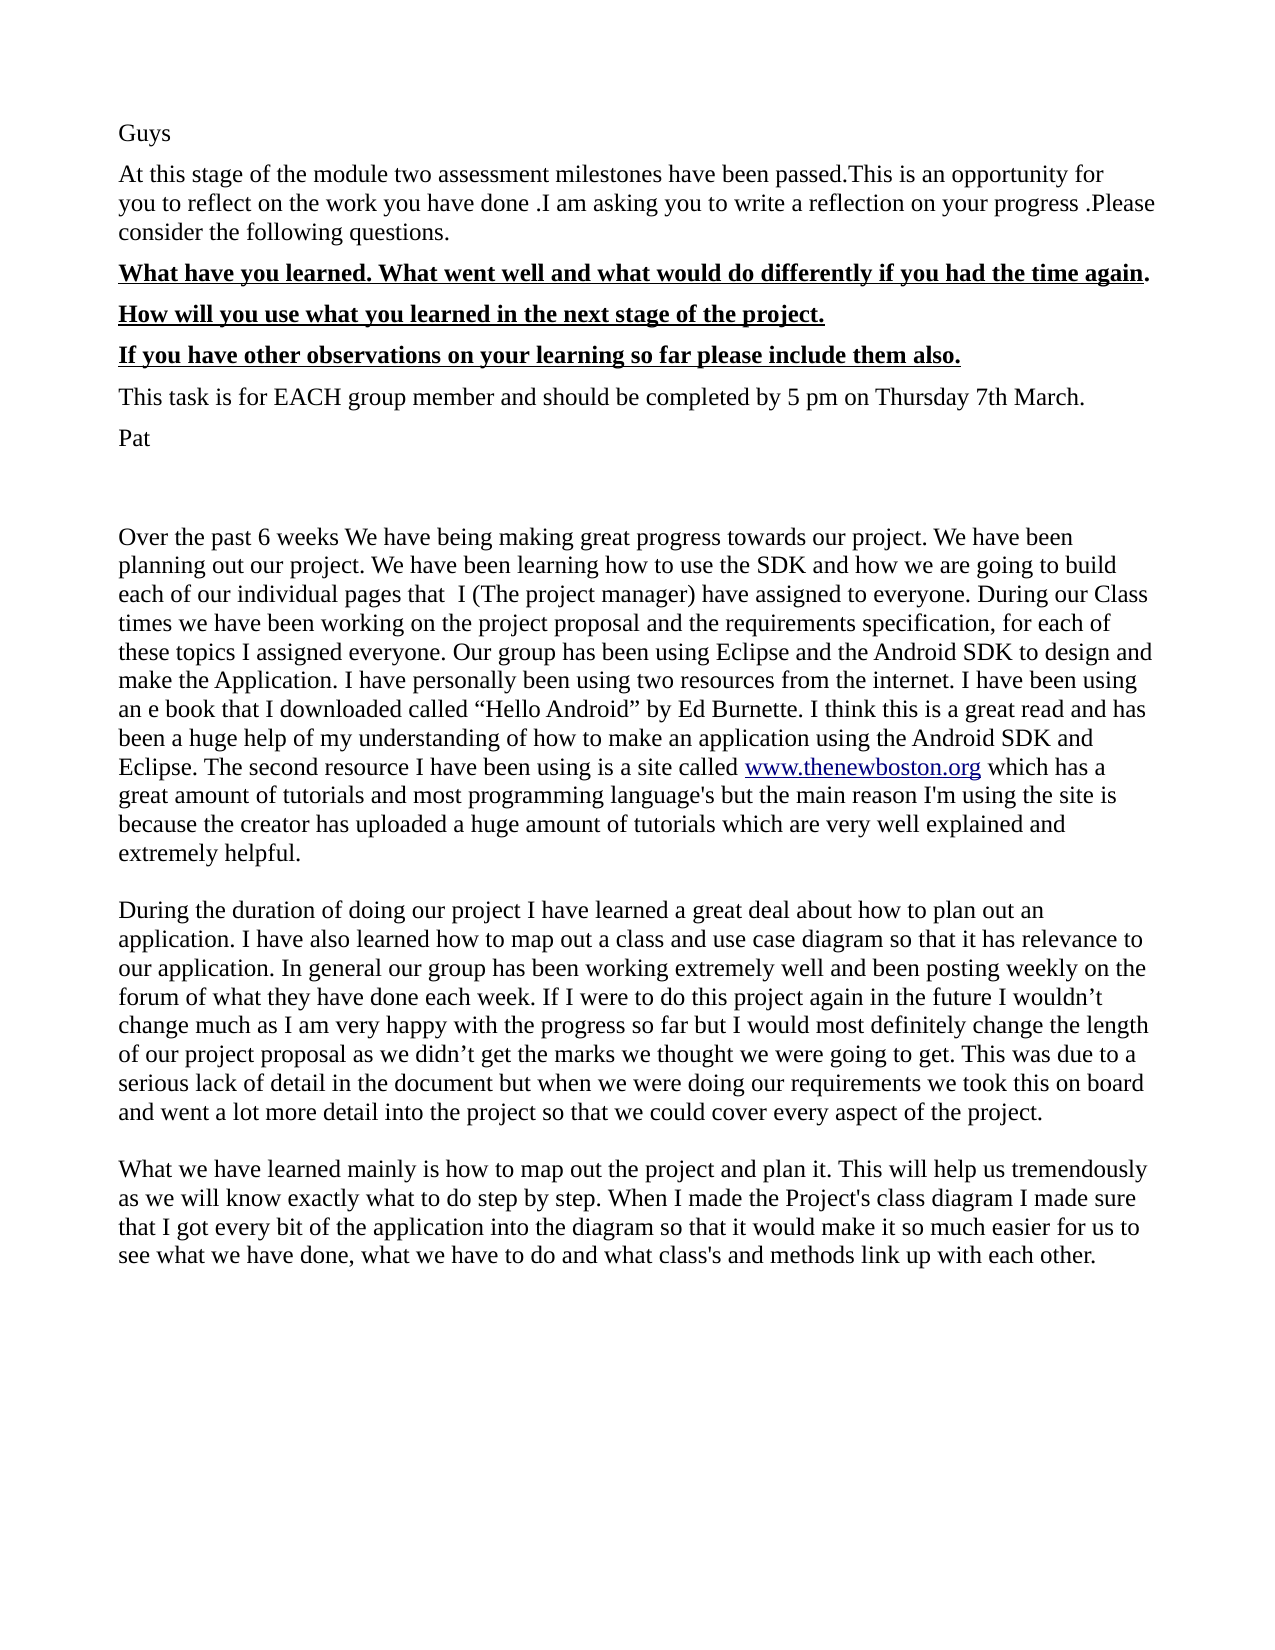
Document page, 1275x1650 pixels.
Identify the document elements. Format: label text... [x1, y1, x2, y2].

text This task is for EACH group member and should be completed by 5 pm on Thursday 7th March. [118, 382, 1157, 411]
text What have you learned. What went well and what would do differently if you had the time again. [118, 258, 1157, 287]
text Pat [118, 423, 1157, 452]
text Guys [118, 118, 1157, 147]
text If you have other observations on your learning so far please include them also. [118, 341, 1157, 369]
text How will you use what you learned in the next stage of the project. [118, 299, 1157, 328]
text Over the past 6 weeks We have being making great progress towards our project. We have been planning out our project. We have been learning how to use the SDK and how we are going to build each of our individual pages that I (The project manager) have assigned to everyone. During our Class times we have been working on the project proposal and the requirements specification, for each of these topics I assigned everyone. Our group has been using Eclipse and the Android SDK to design and make the Application. I have personally been using two resources from the internet. I have been using an e book that I downloaded called “Hello Android” by Ed Burnette. I think this is a great read and has been a huge help of my understanding of how to make an application using the Android SDK and Eclipse. The second resource I have been using is a site called www.thenewboston.org which has a great amount of tutorials and most programming language's but the main reason I'm using the site is because the creator has uploaded a huge amount of tutorials which are very well explained and extremely helpful. [118, 522, 1157, 867]
text At this stage of the module two assessment milestones have been passed.This is an opportunity for you to reflect on the work you have done .I am asking you to write a reflection on your progress .Please consider the following questions. [118, 159, 1157, 246]
text During the duration of doing our project I have learned a great deal about how to plan out an application. I have also learned how to map out a class and use case diagram so that it has relevance to our application. In general our group has been working extremely well and been posting weekly on the forum of what they have done each week. If I were to do this project again in the future I wouldn’t change much as I am very happy with the progress so far but I would most definitely change the length of our project proposal as we didn’t get the marks we thought we were going to get. This was due to a serious lack of detail in the document but when we were doing our requirements we took this on board and went a lot more detail into the project so that we could cover every aspect of the project. [118, 896, 1157, 1126]
text What we have learned mainly is how to map out the project and plan it. This will help us tremendously as we will know exactly what to do step by step. When I made the Project's class diagram I made sure that I got every bit of the application into the diagram so that it would make it so much easier for us to see what we have done, what we have to do and what class's and methods link up with each other. [118, 1154, 1157, 1269]
